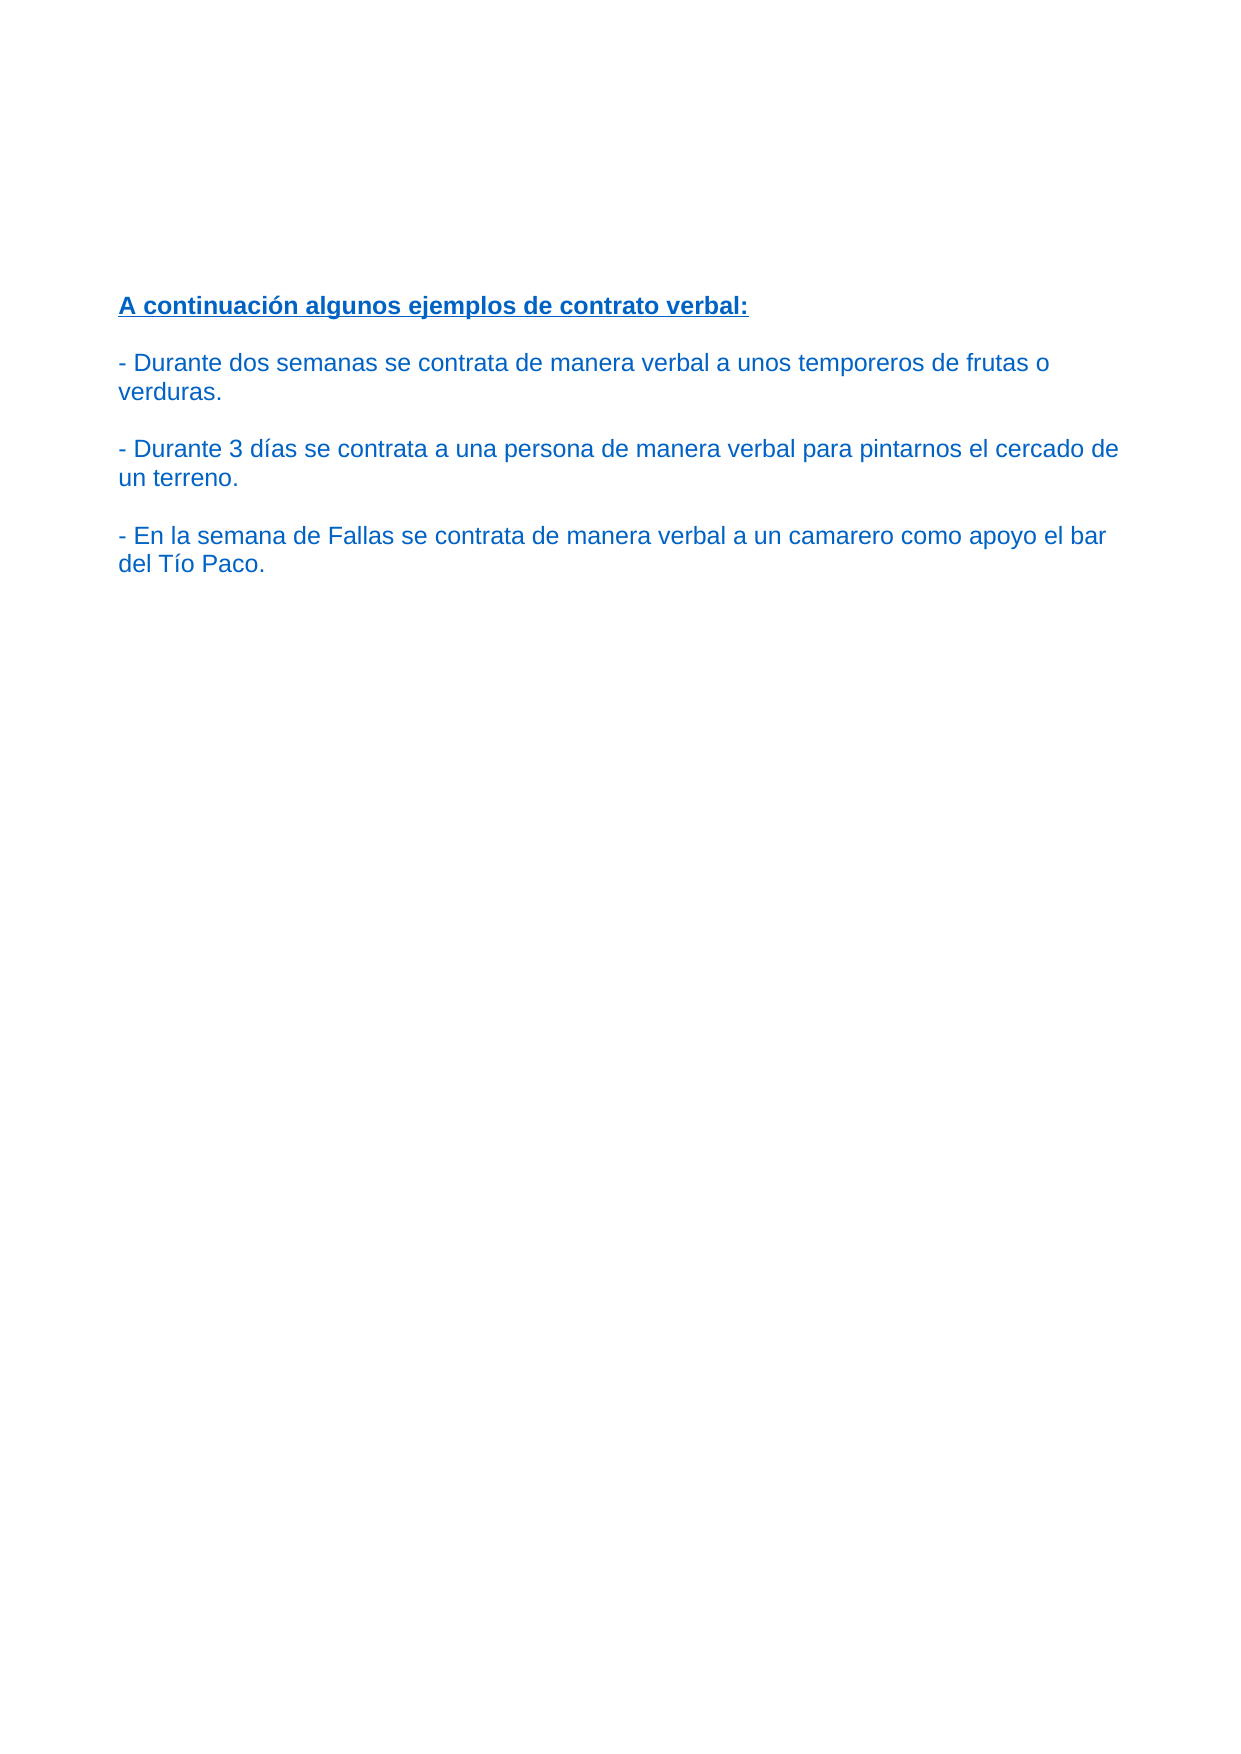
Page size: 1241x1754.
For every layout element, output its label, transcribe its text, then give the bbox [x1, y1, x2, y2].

text - Durante 3 días se contrata a una persona de manera verbal para pintarnos el cercado de un terreno. [118, 434, 1122, 492]
text - En la semana de Fallas se contrata de manera verbal a un camarero como apoyo el bar del Tío Paco. [118, 521, 1122, 578]
text - Durante dos semanas se contrata de manera verbal a unos temporeros de frutas o verduras. [118, 348, 1122, 406]
text A continuación algunos ejemplos de contrato verbal: [118, 291, 1122, 319]
